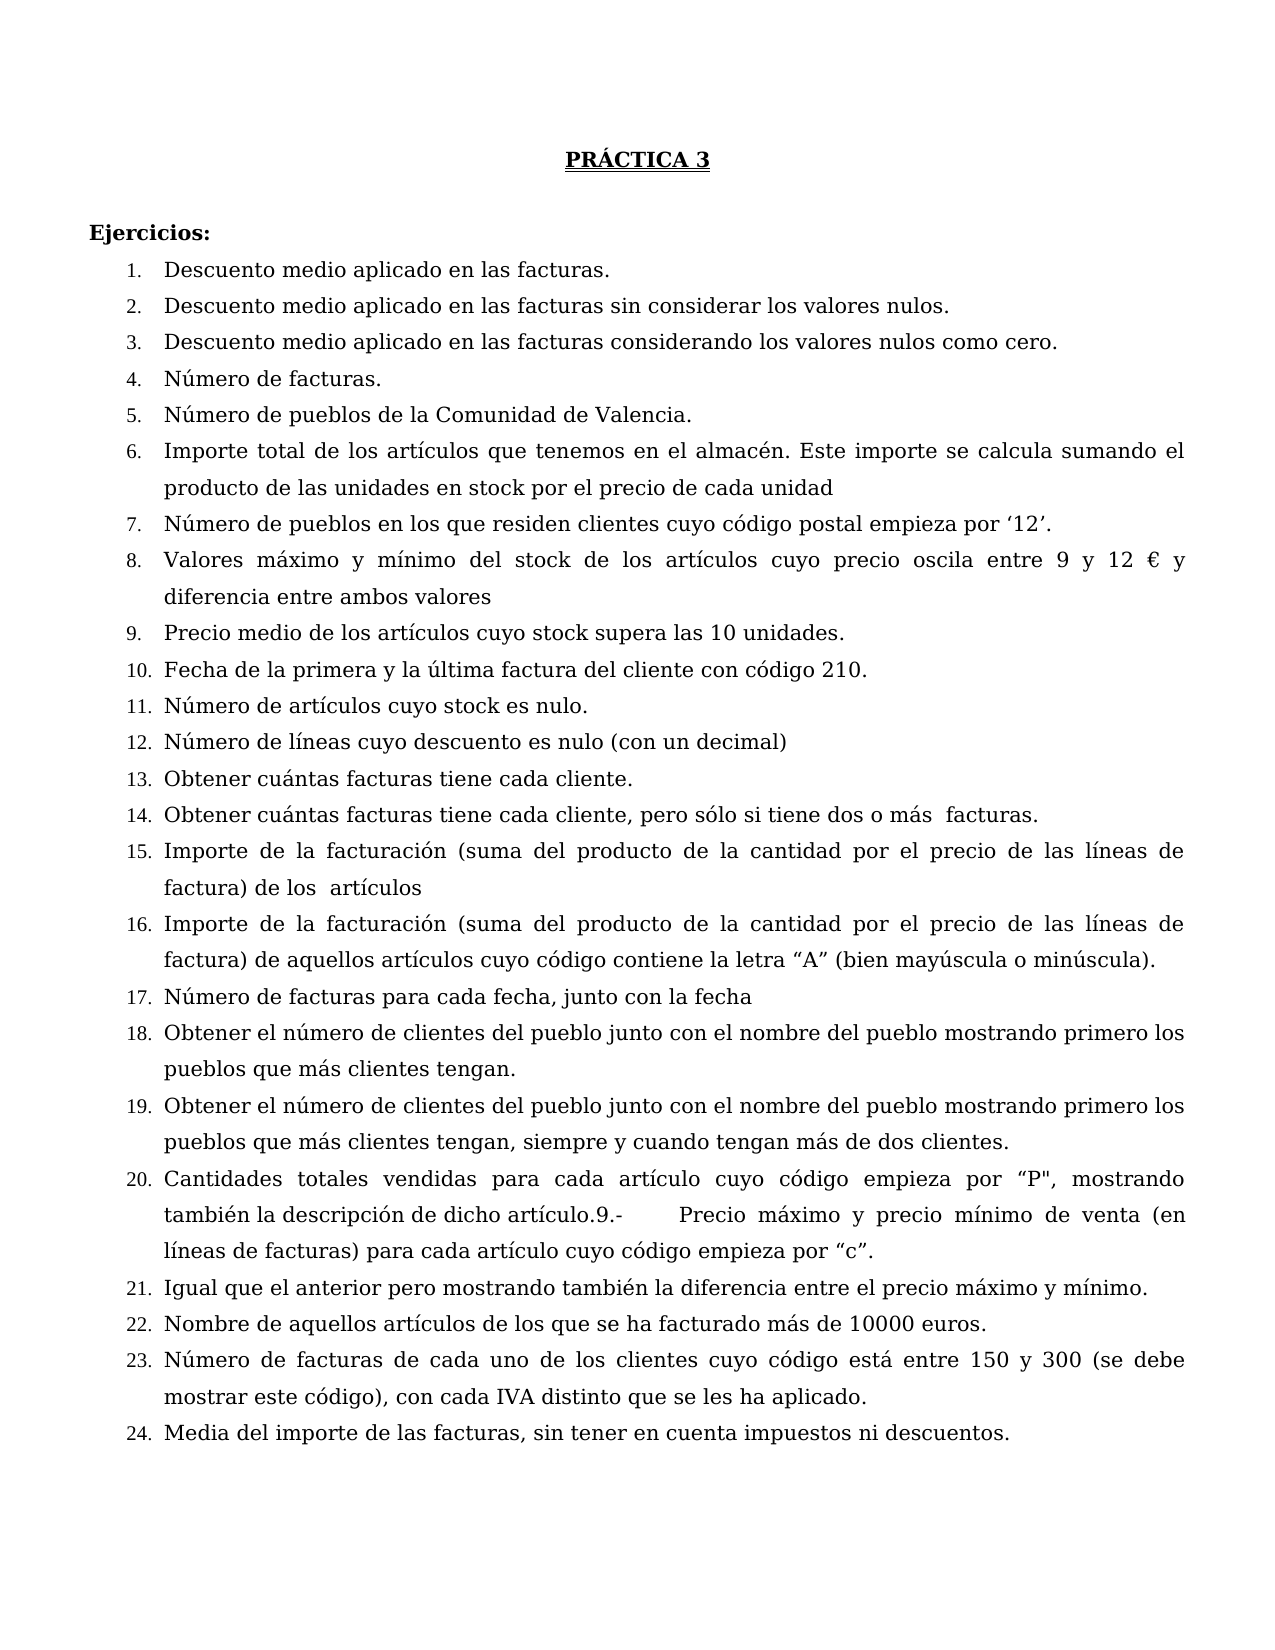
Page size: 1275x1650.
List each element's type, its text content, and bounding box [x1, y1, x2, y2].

list Número de pueblos en los que residen clientes cuyo código postal empieza por ‘12’. [126, 512, 1186, 536]
list Importe total de los artículos que tenemos en el almacén. Este importe se calcula sumando el producto de las unidades en stock por el precio de cada unidad [126, 439, 1186, 500]
list Número de facturas de cada uno de los clientes cuyo código está entre 150 y 300 (se debe mostrar este código), con cada IVA distinto que se les ha aplicado. [126, 1348, 1186, 1409]
list Obtener cuántas facturas tiene cada cliente. [126, 767, 1186, 791]
list Obtener el número de clientes del pueblo junto con el nombre del pueblo mostrando primero los pueblos que más clientes tengan. [126, 1021, 1186, 1082]
list Número de líneas cuyo descuento es nulo (con un decimal) [126, 730, 1186, 754]
list Cantidades totales vendidas para cada artículo cuyo código empieza por “P", mostrando también la descripción de dicho artículo.9.- Precio máximo y precio mínimo de venta (en líneas de facturas) para cada artículo cuyo código empieza por “c”. [126, 1167, 1186, 1263]
list Importe de la facturación (suma del producto de la cantidad por el precio de las líneas de factura) de los artículos [126, 839, 1186, 900]
list Importe de la facturación (suma del producto de la cantidad por el precio de las líneas de factura) de aquellos artículos cuyo código contiene la letra “A” (bien mayúscula o minúscula). [126, 912, 1186, 973]
text PRÁCTICA 3 [89, 148, 1186, 172]
list Nombre de aquellos artículos de los que se ha facturado más de 10000 euros. [126, 1312, 1186, 1336]
list Obtener cuántas facturas tiene cada cliente, pero sólo si tiene dos o más facturas. [126, 803, 1186, 827]
list Número de facturas. [126, 367, 1186, 391]
list Igual que el anterior pero mostrando también la diferencia entre el precio máximo y mínimo. [126, 1276, 1186, 1300]
list Número de facturas para cada fecha, junto con la fecha [126, 985, 1186, 1009]
text Ejercicios: [89, 221, 1186, 246]
list Precio medio de los artículos cuyo stock supera las 10 unidades. [126, 621, 1186, 646]
list Descuento medio aplicado en las facturas. [126, 258, 1186, 282]
list Descuento medio aplicado en las facturas considerando los valores nulos como cero. [126, 330, 1186, 355]
list Obtener el número de clientes del pueblo junto con el nombre del pueblo mostrando primero los pueblos que más clientes tengan, siempre y cuando tengan más de dos clientes. [126, 1094, 1186, 1154]
list Valores máximo y mínimo del stock de los artículos cuyo precio oscila entre 9 y 12 € y diferencia entre ambos valores [126, 548, 1186, 609]
list Número de pueblos de la Comunidad de Valencia. [126, 403, 1186, 427]
list Número de artículos cuyo stock es nulo. [126, 694, 1186, 718]
list Descuento medio aplicado en las facturas sin considerar los valores nulos. [126, 294, 1186, 318]
list Fecha de la primera y la última factura del cliente con código 210. [126, 658, 1186, 682]
list Media del importe de las facturas, sin tener en cuenta impuestos ni descuentos. [126, 1421, 1186, 1445]
